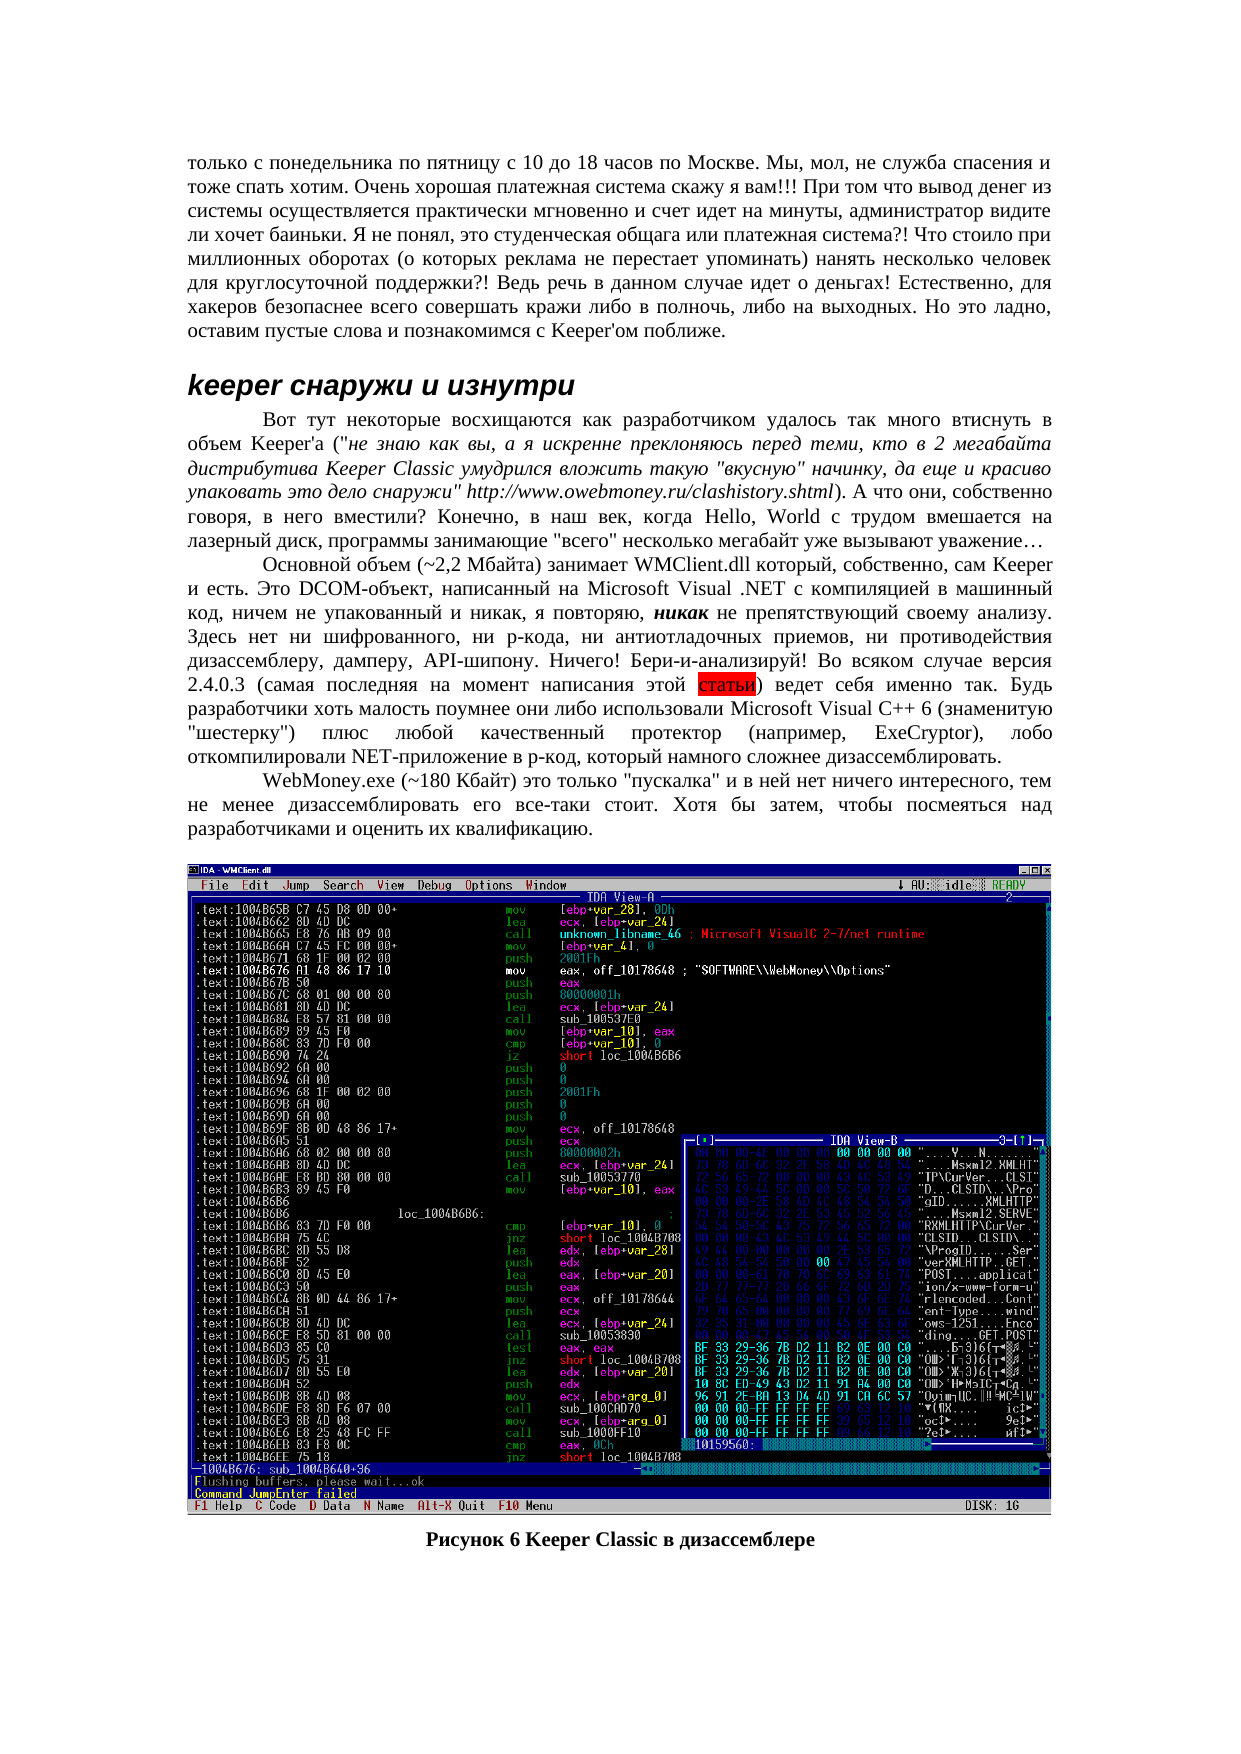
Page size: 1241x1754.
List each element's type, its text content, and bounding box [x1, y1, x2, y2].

text WebMoney.exe (~180 Кбайт) это только "пускалка" и в ней нет ничего интересного, тем не менее дизассемблировать его все-таки стоит. Хотя бы затем, чтобы посмеяться над разработчиками и оценить их квалификацию. [187, 768, 1053, 840]
text только с понедельника по пятницу с 10 до 18 часов по Москве. Мы, мол, не служба спасения и тоже спать хотим. Очень хорошая платежная система скажу я вам!!! При том что вывод денег из системы осуществляется практически мгновенно и счет идет на минуты, администратор видите ли хочет баиньки. Я не понял, это студенческая общага или платежная система?! Что стоило при миллионных оборотах (о которых реклама не перестает упоминать) нанять несколько человек для круглосуточной поддержки?! Ведь речь в данном случае идет о деньгах! Естественно, для хакеров безопаснее всего совершать кражи либо в полночь, либо на выходных. Но это ладно, оставим пустые слова и познакомимся с Keeper'ом поближе. [187, 150, 1053, 342]
text Рисунок 6 Keeper Classic в дизассемблере [187, 1527, 1053, 1551]
text Вот тут некоторые восхищаются как разработчиком удалось так много втиснуть в объем Keeper'a ("не знаю как вы, а я искренне преклоняюсь перед теми, кто в 2 мегабайта дистрибутива Keeper Classic умудрился вложить такую "вкусную" начинку, да еще и красиво упаковать это дело снаружи" http://www.owebmoney.ru/clashistory.shtml). А что они, собственно говоря, в него вместили? Конечно, в наш век, когда Hello, World с трудом вмешается на лазерный диск, программы занимающие "всего" несколько мегабайт уже вызывают уважение… [187, 407, 1053, 552]
text Основной объем (~2,2 Мбайта) занимает WMClient.dll который, собственно, сам Keeper и есть. Это DCOM-объект, написанный на Microsoft Visual .NET с компиляцией в машинный код, ничем не упакованный и никак, я повторяю, никак не препятствующий своему анализу. Здесь нет ни шифрованного, ни p-кода, ни антиотладочных приемов, ни противодействия дизассемблеру, дамперу, API-шипону. Ничего! Бери-и-анализируй! Во всяком случае версия 2.4.0.3 (самая последняя на момент написания этой статьи) ведет себя именно так. Будь разработчики хоть малость поумнее они либо использовали Microsoft Visual C++ 6 (знаменитую "шестерку") плюс любой качественный протектор (например, ExeCryptor), лобо откомпилировали NET-приложение в p-код, который намного сложнее дизассемблировать. [187, 552, 1053, 768]
subtitle keeper снаружи и изнутри [187, 367, 1053, 401]
picture [187, 864, 1052, 1515]
